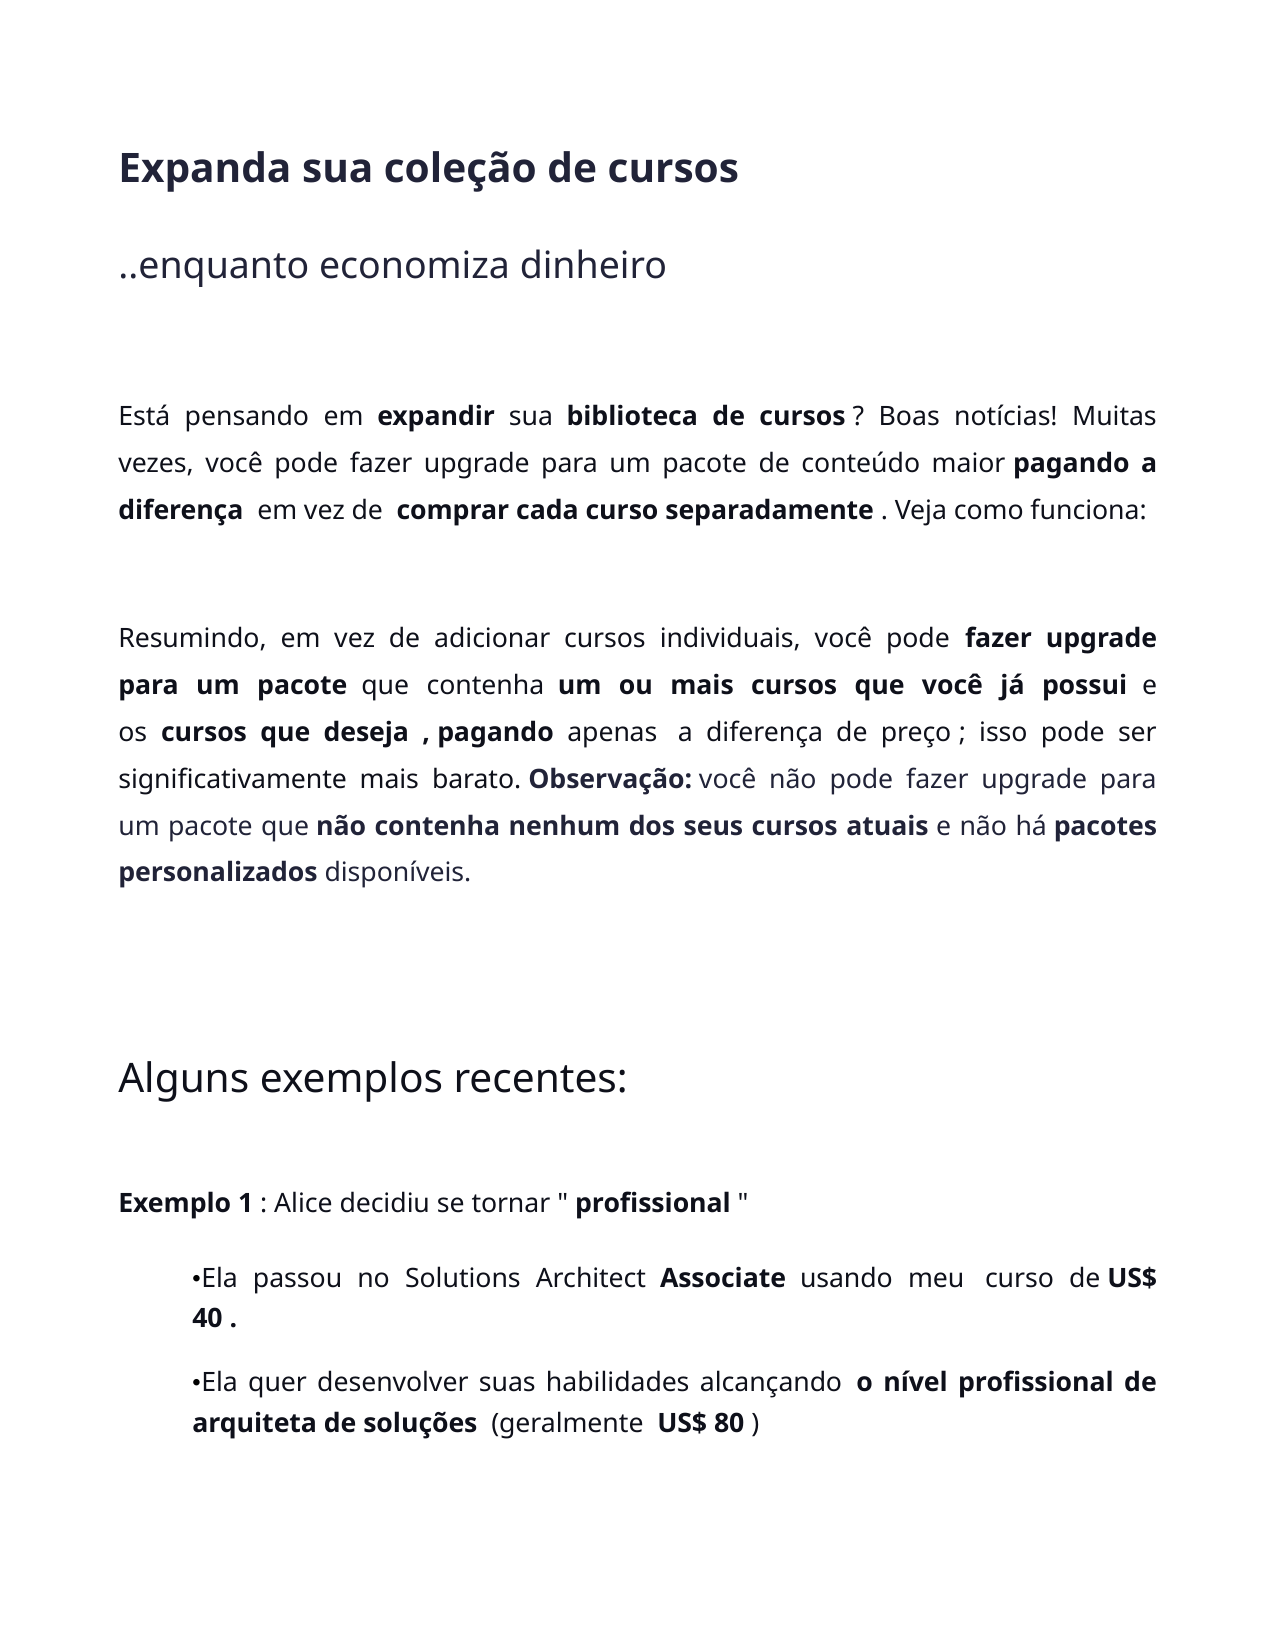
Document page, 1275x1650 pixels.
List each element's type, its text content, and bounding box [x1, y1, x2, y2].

list Ela passou no Solutions Architect Associate usando meu curso de US$ 40 . [118, 1254, 1157, 1335]
text Exemplo 1 : Alice decidiu se tornar " profissional " [118, 1126, 1157, 1220]
list Ela quer desenvolver suas habilidades alcançando o nível profissional de arquiteta de soluções (geralmente US$ 80 ) [118, 1359, 1157, 1440]
text Está pensando em expandir sua biblioteca de cursos ? Boas notícias! Muitas vezes, você pode fazer upgrade para um pacote de conteúdo maior pagando a diferença em vez de comprar cada curso separadamente . Veja como funciona: [118, 386, 1157, 527]
subtitle Expanda sua coleção de cursos [118, 139, 1157, 194]
subtitle ..enquanto economiza dinheiro [118, 238, 1157, 289]
subtitle Alguns exemplos recentes: [118, 1049, 1157, 1105]
text Resumindo, em vez de adicionar cursos individuais, você pode fazer upgrade para um pacote que contenha um ou mais cursos que você já possui e os cursos que deseja , pagando apenas a diferença de preço ; isso pode ser significativamente mais barato. Observação: você não pode fazer upgrade para um pacote que não contenha nenhum dos seus cursos atuais e não há pacotes personalizados disponíveis. [118, 561, 1157, 889]
